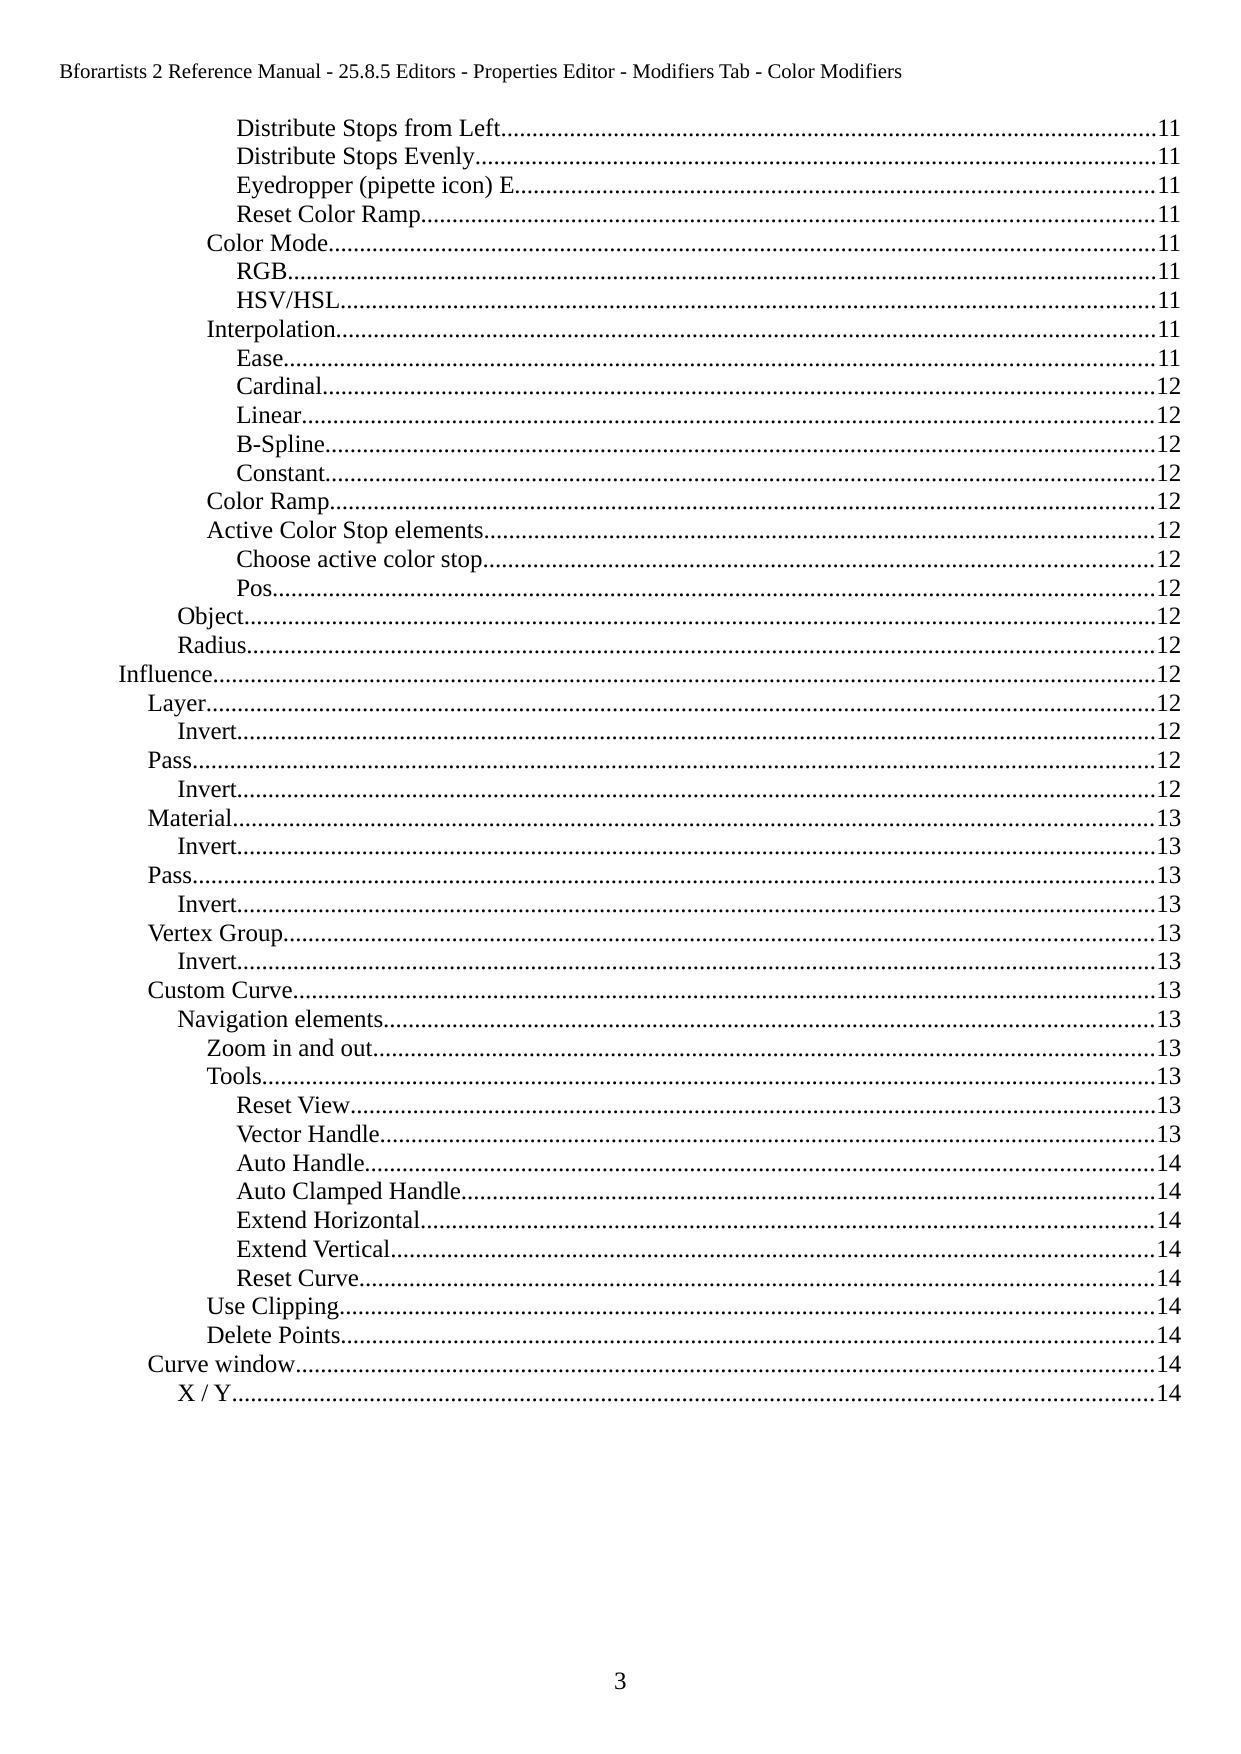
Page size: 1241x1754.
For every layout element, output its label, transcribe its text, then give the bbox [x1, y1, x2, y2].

text Reset View 13 [236, 1090, 1181, 1119]
text Vertex Group 13 [147, 918, 1181, 946]
text Distribute Stops Evenly 11 [236, 141, 1181, 170]
text Extend Vertical 14 [236, 1234, 1181, 1263]
text Invert 12 [177, 774, 1181, 803]
text Linear 12 [236, 400, 1181, 429]
text Active Color Stop elements 12 [206, 515, 1181, 544]
text HSV/HSL 11 [236, 285, 1181, 314]
text Radius 12 [177, 630, 1181, 659]
text Auto Clamped Handle 14 [236, 1176, 1181, 1205]
text Auto Handle 14 [236, 1148, 1181, 1176]
text Navigation elements 13 [177, 1004, 1181, 1033]
text Interpolation 11 [206, 314, 1181, 343]
text Distribute Stops from Left 11 [236, 113, 1181, 141]
text Curve window 14 [147, 1349, 1181, 1378]
text Invert 13 [177, 831, 1181, 860]
text Pos 12 [236, 573, 1181, 601]
text Extend Horizontal 14 [236, 1205, 1181, 1234]
text Pass 13 [147, 860, 1181, 889]
text Use Clipping 14 [206, 1291, 1181, 1320]
text Layer 12 [147, 688, 1181, 716]
text Delete Points 14 [206, 1320, 1181, 1349]
text Invert 13 [177, 889, 1181, 918]
text Cardinal 12 [236, 371, 1181, 400]
text Custom Curve 13 [147, 975, 1181, 1004]
text B-Spline 12 [236, 429, 1181, 458]
text Pass 12 [147, 745, 1181, 774]
text Color Ramp 12 [206, 486, 1181, 515]
text Reset Curve 14 [236, 1263, 1181, 1291]
text Reset Color Ramp 11 [236, 199, 1181, 228]
text Vector Handle 13 [236, 1119, 1181, 1148]
text X / Y 14 [177, 1378, 1181, 1406]
text Invert 12 [177, 716, 1181, 745]
text Color Mode 11 [206, 228, 1181, 256]
text Invert 13 [177, 946, 1181, 975]
text Constant 12 [236, 458, 1181, 486]
text Choose active color stop 12 [236, 544, 1181, 573]
text RGB 11 [236, 256, 1181, 285]
text Material 13 [147, 803, 1181, 831]
text Eyedropper (pipette icon) E 11 [236, 170, 1181, 199]
text Object 12 [177, 601, 1181, 630]
text Tools 13 [206, 1061, 1181, 1090]
text Ease 11 [236, 343, 1181, 371]
text Influence 12 [118, 659, 1181, 688]
text Zoom in and out 13 [206, 1033, 1181, 1061]
